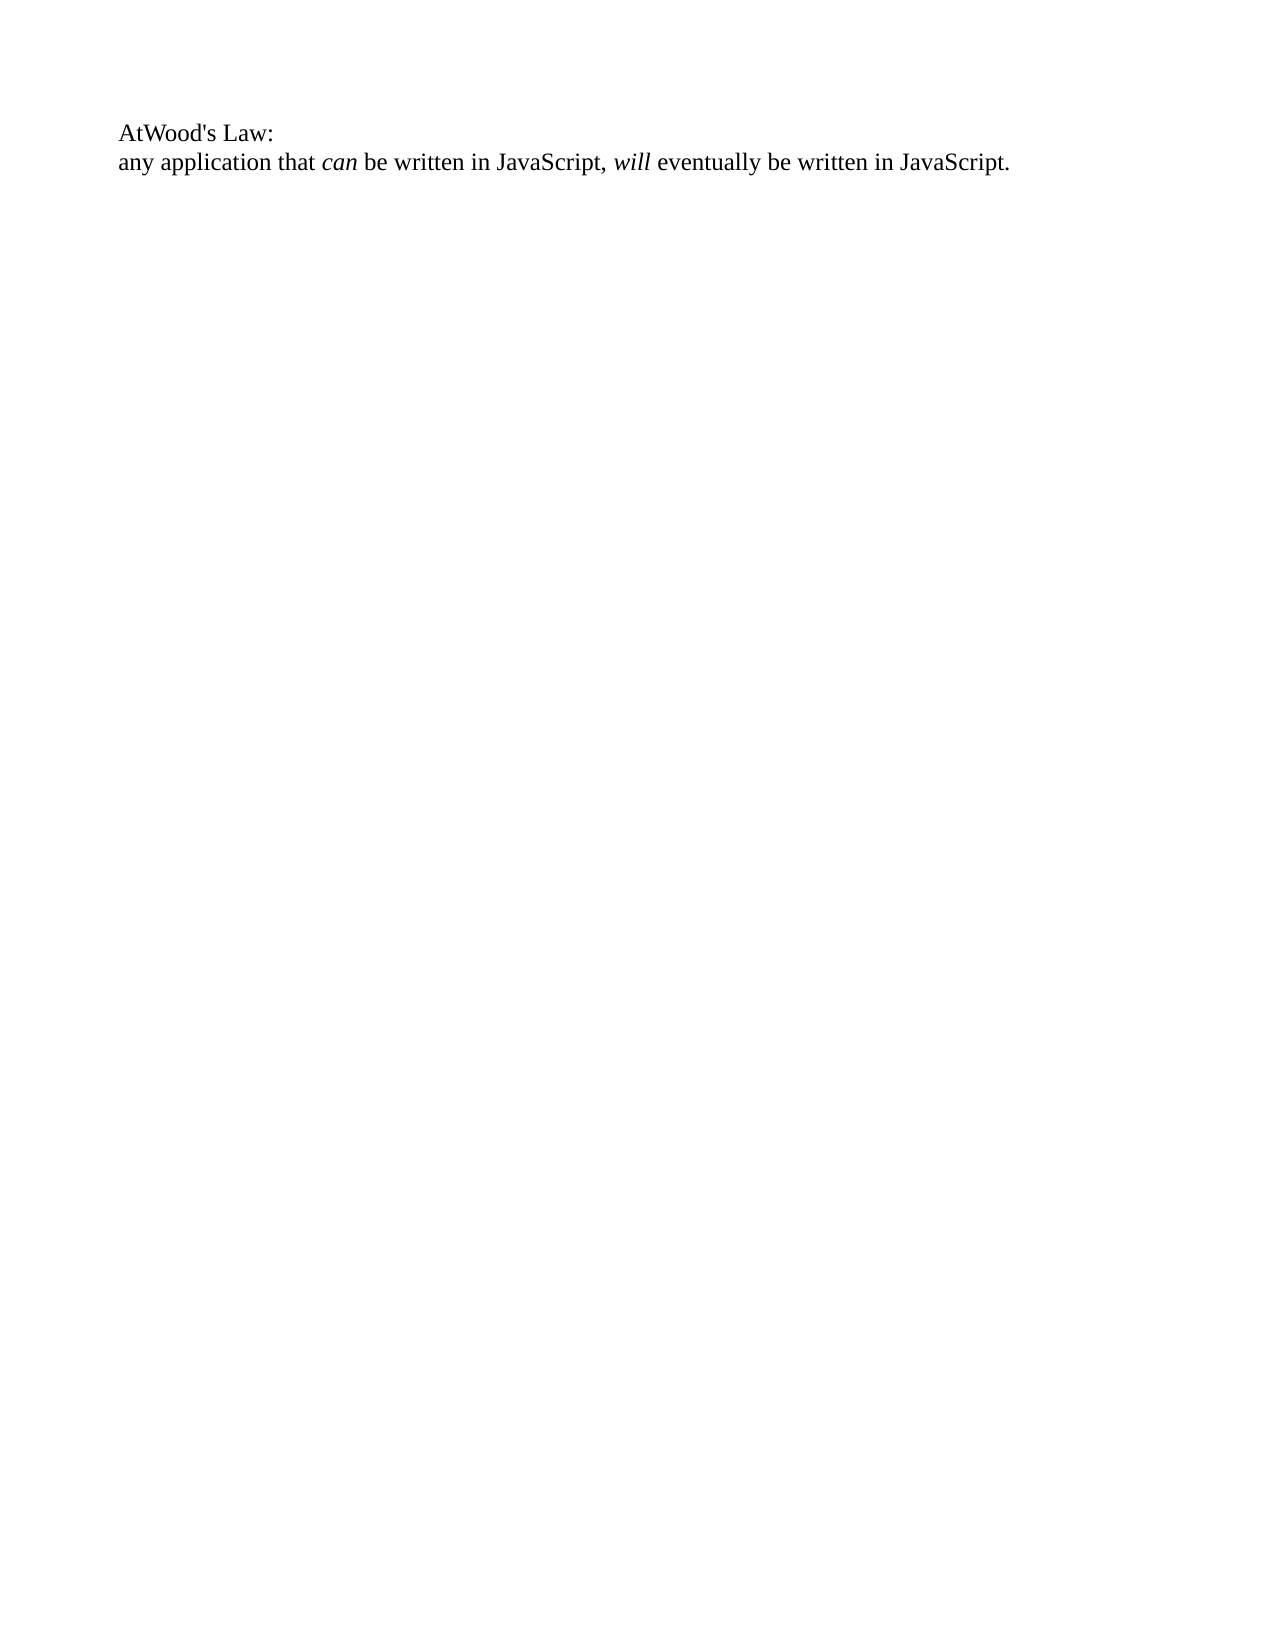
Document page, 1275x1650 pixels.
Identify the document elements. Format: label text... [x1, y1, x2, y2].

text any application that can be written in JavaScript, will eventually be written in JavaScript. [118, 147, 1157, 176]
text AtWood's Law: [118, 118, 1157, 147]
